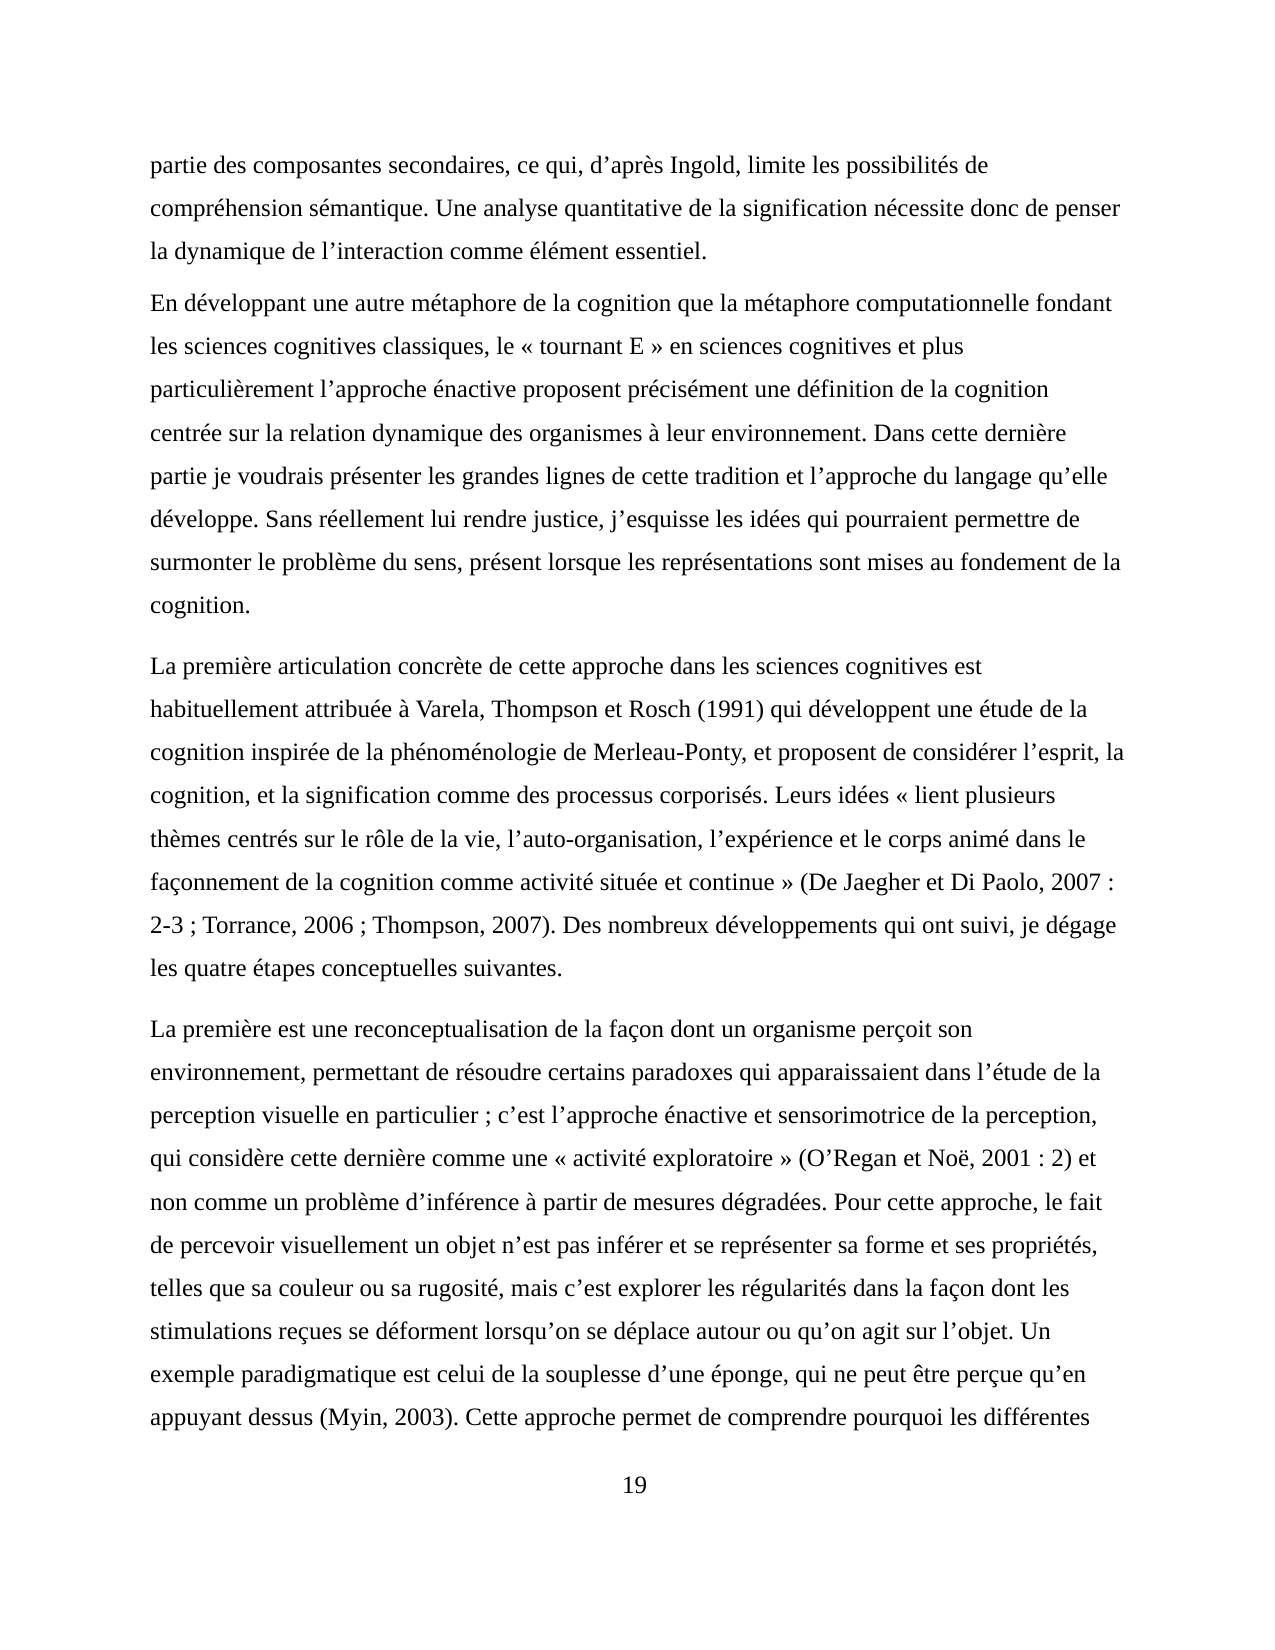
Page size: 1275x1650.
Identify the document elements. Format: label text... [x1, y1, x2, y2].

text En développant une autre métaphore de la cognition que la métaphore computationnelle fondant les sciences cognitives classiques, le « tournant E » en sciences cognitives et plus particulièrement l’approche énactive proposent précisément une définition de la cognition centrée sur la relation dynamique des organismes à leur environnement. Dans cette dernière partie je voudrais présenter les grandes lignes de cette tradition et l’approche du langage qu’elle développe. Sans réellement lui rendre justice, j’esquisse les idées qui pourraient permettre de surmonter le problème du sens, présent lorsque les représentations sont mises au fondement de la cognition. [150, 288, 1125, 619]
text La première articulation concrète de cette approche dans les sciences cognitives est habituellement attribuée à Varela, Thompson et Rosch (1991) qui développent une étude de la cognition inspirée de la phénoménologie de Merleau-Ponty, et proposent de considérer l’esprit, la cognition, et la signification comme des processus corporisés. Leurs idées « lient plusieurs thèmes centrés sur le rôle de la vie, l’auto-organisation, l’expérience et le corps animé dans le façonnement de la cognition comme activité située et continue » (De Jaegher et Di Paolo, 2007 : 2‑3 ; Torrance, 2006 ; Thompson, 2007). Des nombreux développements qui ont suivi, je dégage les quatre étapes conceptuelles suivantes. [150, 651, 1125, 982]
text partie des composantes secondaires, ce qui, d’après Ingold, limite les possibilités de compréhension sémantique. Une analyse quantitative de la signification nécessite donc de penser la dynamique de l’interaction comme élément essentiel. [150, 150, 1125, 265]
text La première est une reconceptualisation de la façon dont un organisme perçoit son environnement, permettant de résoudre certains paradoxes qui apparaissaient dans l’étude de la perception visuelle en particulier ; c’est l’approche énactive et sensorimotrice de la perception, qui considère cette dernière comme une « activité exploratoire » (O’Regan et Noë, 2001 : 2) et non comme un problème d’inférence à partir de mesures dégradées. Pour cette approche, le fait de percevoir visuellement un objet n’est pas inférer et se représenter sa forme et ses propriétés, telles que sa couleur ou sa rugosité, mais c’est explorer les régularités dans la façon dont les stimulations reçues se déforment lorsqu’on se déplace autour ou qu’on agit sur l’objet. Un exemple paradigmatique est celui de la souplesse d’une éponge, qui ne peut être perçue qu’en appuyant dessus (Myin, 2003). Cette approche permet de comprendre pourquoi les différentes [150, 1014, 1125, 1431]
